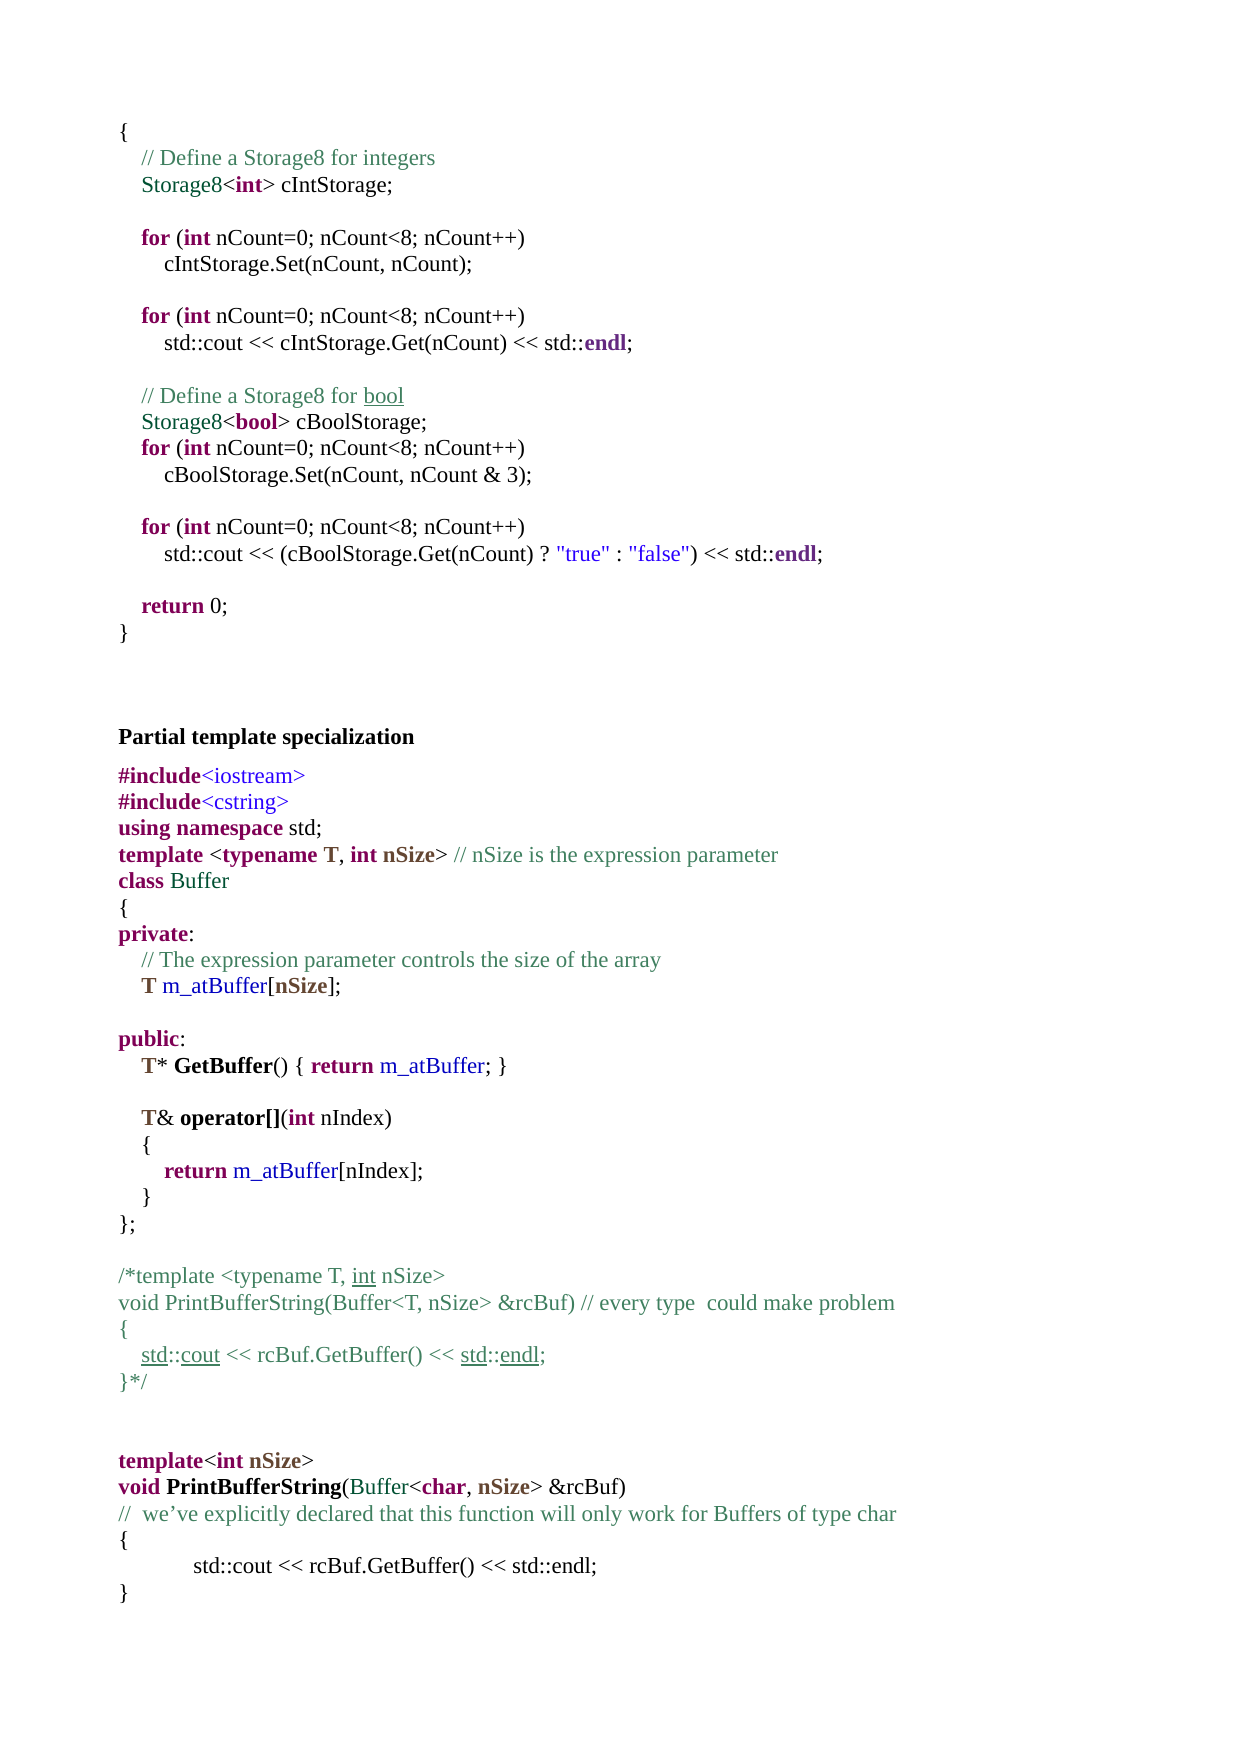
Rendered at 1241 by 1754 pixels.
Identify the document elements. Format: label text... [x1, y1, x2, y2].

text } [118, 1183, 1122, 1210]
text Storage8<bool> cBoolStorage; [118, 408, 1122, 434]
text T* GetBuffer() { return m_atBuffer; } [118, 1052, 1122, 1078]
text std::cout << rcBuf.GetBuffer() << std::endl; [118, 1342, 1122, 1368]
text std::cout << (cBoolStorage.Get(nCount) ? "true" : "false") << std::endl; [118, 540, 1122, 566]
text // Define a Storage8 for integers [118, 144, 1122, 171]
text public: [118, 1025, 1122, 1052]
text template<int nSize> [118, 1447, 1122, 1473]
text template <typename T, int nSize> // nSize is the expression parameter [118, 841, 1122, 867]
text #include<cstring> [118, 788, 1122, 814]
text void PrintBufferString(Buffer<char, nSize> &rcBuf) [118, 1473, 1122, 1500]
text for (int nCount=0; nCount<8; nCount++) [118, 513, 1122, 540]
subtitle Partial template specialization [118, 723, 1122, 749]
text } [118, 1579, 1122, 1605]
text { [118, 1131, 1122, 1157]
text { [118, 118, 1122, 144]
text Storage8<int> cIntStorage; [118, 171, 1122, 197]
text } [118, 619, 1122, 645]
text }; [118, 1210, 1122, 1236]
text for (int nCount=0; nCount<8; nCount++) [118, 223, 1122, 250]
text return m_atBuffer[nIndex]; [118, 1157, 1122, 1183]
text { [118, 1315, 1122, 1342]
text /*template <typename T, int nSize> [118, 1262, 1122, 1289]
text }*/ [118, 1368, 1122, 1394]
text void PrintBufferString(Buffer<T, nSize> &rcBuf) // every type could make problem [118, 1289, 1122, 1315]
text for (int nCount=0; nCount<8; nCount++) [118, 434, 1122, 461]
text using namespace std; [118, 814, 1122, 841]
text // The expression parameter controls the size of the array [118, 946, 1122, 973]
text return 0; [118, 592, 1122, 619]
text cIntStorage.Set(nCount, nCount); [118, 250, 1122, 276]
text { [118, 893, 1122, 920]
text for (int nCount=0; nCount<8; nCount++) [118, 303, 1122, 329]
text T m_atBuffer[nSize]; [118, 973, 1122, 999]
text { [118, 1526, 1122, 1552]
text T& operator[](int nIndex) [118, 1104, 1122, 1131]
text class Buffer [118, 867, 1122, 893]
text cBoolStorage.Set(nCount, nCount & 3); [118, 461, 1122, 487]
text std::cout << rcBuf.GetBuffer() << std::endl; [118, 1552, 1122, 1579]
text private: [118, 920, 1122, 946]
text // Define a Storage8 for bool [118, 382, 1122, 408]
text std::cout << cIntStorage.Get(nCount) << std::endl; [118, 329, 1122, 355]
text #include<iostream> [118, 762, 1122, 788]
text // we’ve explicitly declared that this function will only work for Buffers of type char [118, 1500, 1122, 1526]
